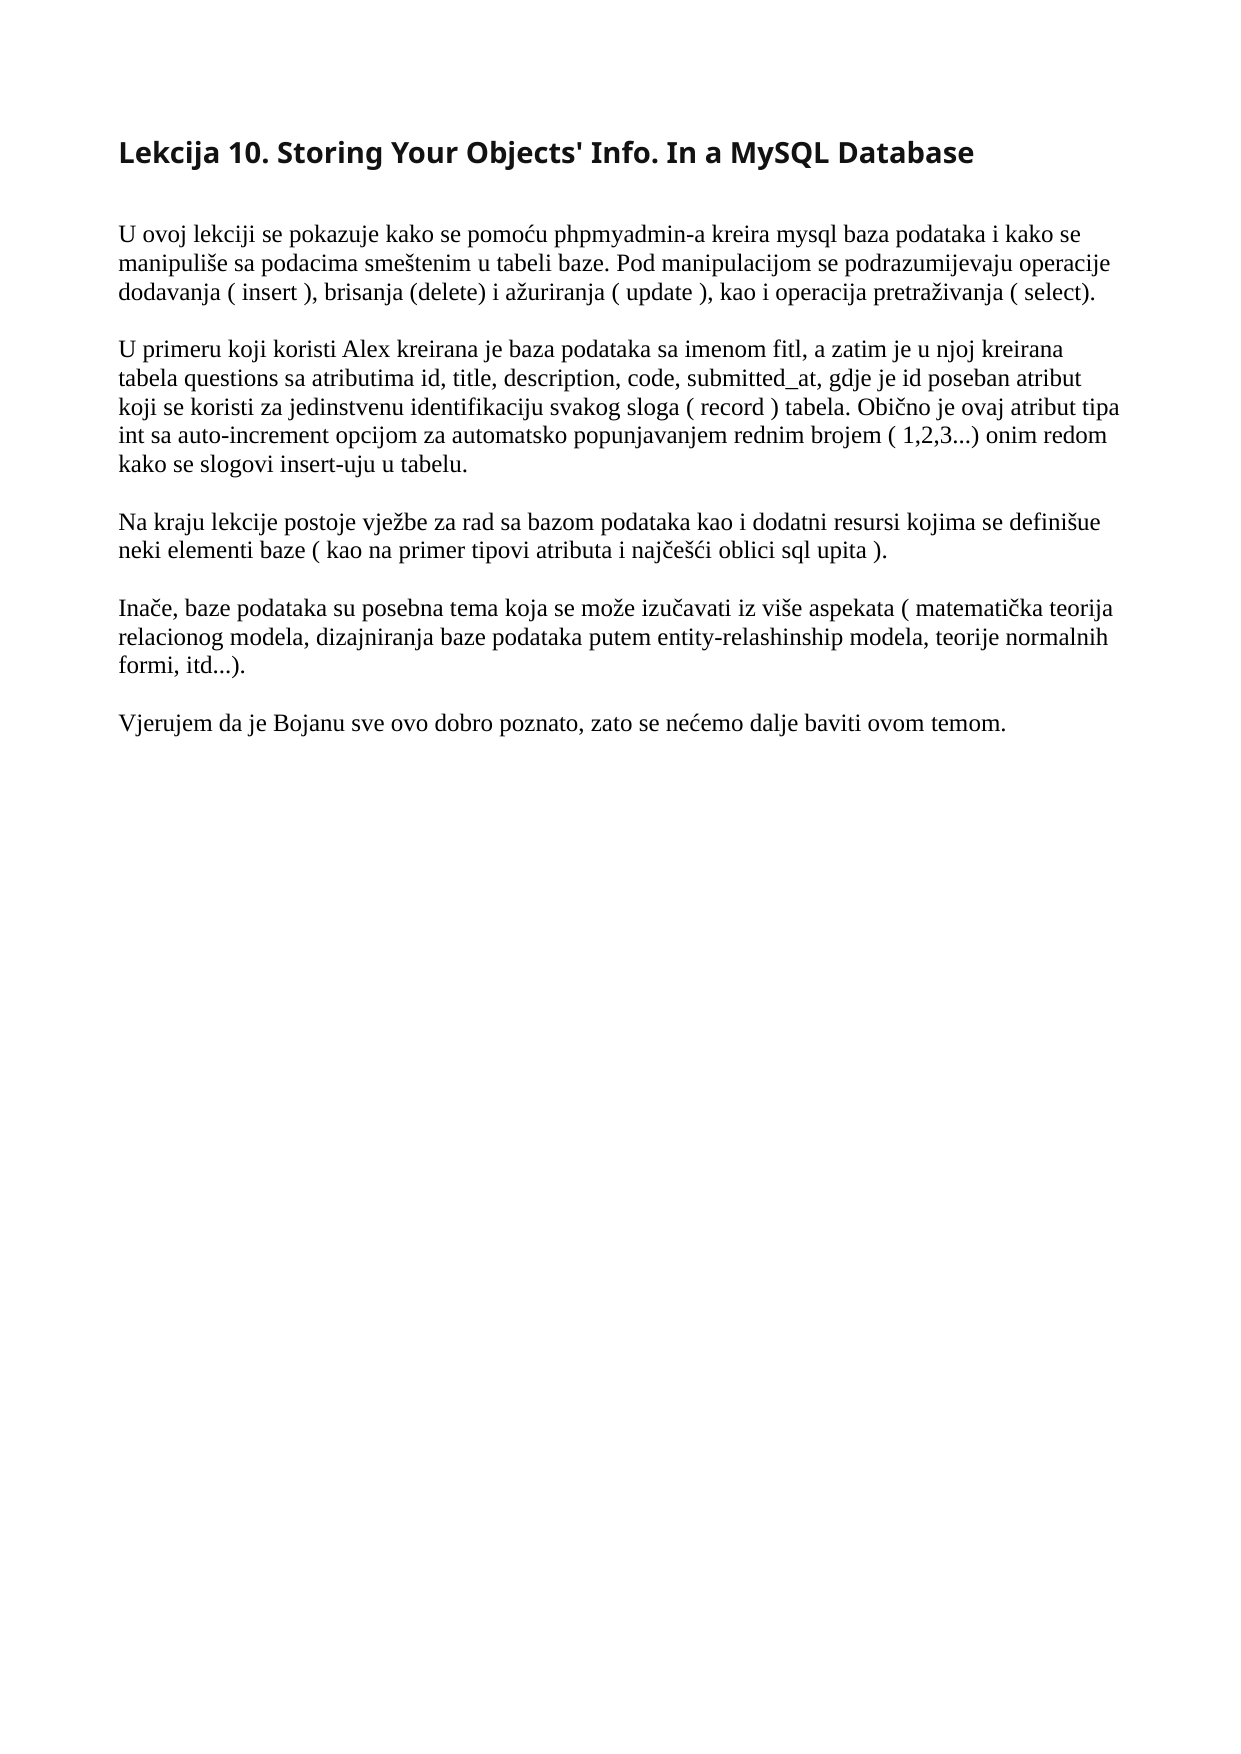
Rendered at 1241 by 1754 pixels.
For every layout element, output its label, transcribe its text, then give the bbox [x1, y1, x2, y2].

text U ovoj lekciji se pokazuje kako se pomoću phpmyadmin-a kreira mysql baza podataka i kako se manipuliše sa podacima smeštenim u tabeli baze. Pod manipulacijom se podrazumijevaju operacije dodavanja ( insert ), brisanja (delete) i ažuriranja ( update ), kao i operacija pretraživanja ( select). [118, 219, 1122, 306]
subtitle Lekcija 10. Storing Your Objects' Info. In a MySQL Database [118, 133, 1122, 172]
text U primeru koji koristi Alex kreirana je baza podataka sa imenom fitl, a zatim je u njoj kreirana tabela questions sa atributima id, title, description, code, submitted_at, gdje je id poseban atribut koji se koristi za jedinstvenu identifikaciju svakog sloga ( record ) tabela. Obično je ovaj atribut tipa int sa auto-increment opcijom za automatsko popunjavanjem rednim brojem ( 1,2,3...) onim redom kako se slogovi insert-uju u tabelu. [118, 334, 1122, 478]
text Vjerujem da je Bojanu sve ovo dobro poznato, zato se nećemo dalje baviti ovom temom. [118, 708, 1122, 737]
text Na kraju lekcije postoje vježbe za rad sa bazom podataka kao i dodatni resursi kojima se definišue neki elementi baze ( kao na primer tipovi atributa i najčešći oblici sql upita ). [118, 507, 1122, 564]
text Inače, baze podataka su posebna tema koja se može izučavati iz više aspekata ( matematička teorija relacionog modela, dizajniranja baze podataka putem entity-relashinship modela, teorije normalnih formi, itd...). [118, 593, 1122, 679]
